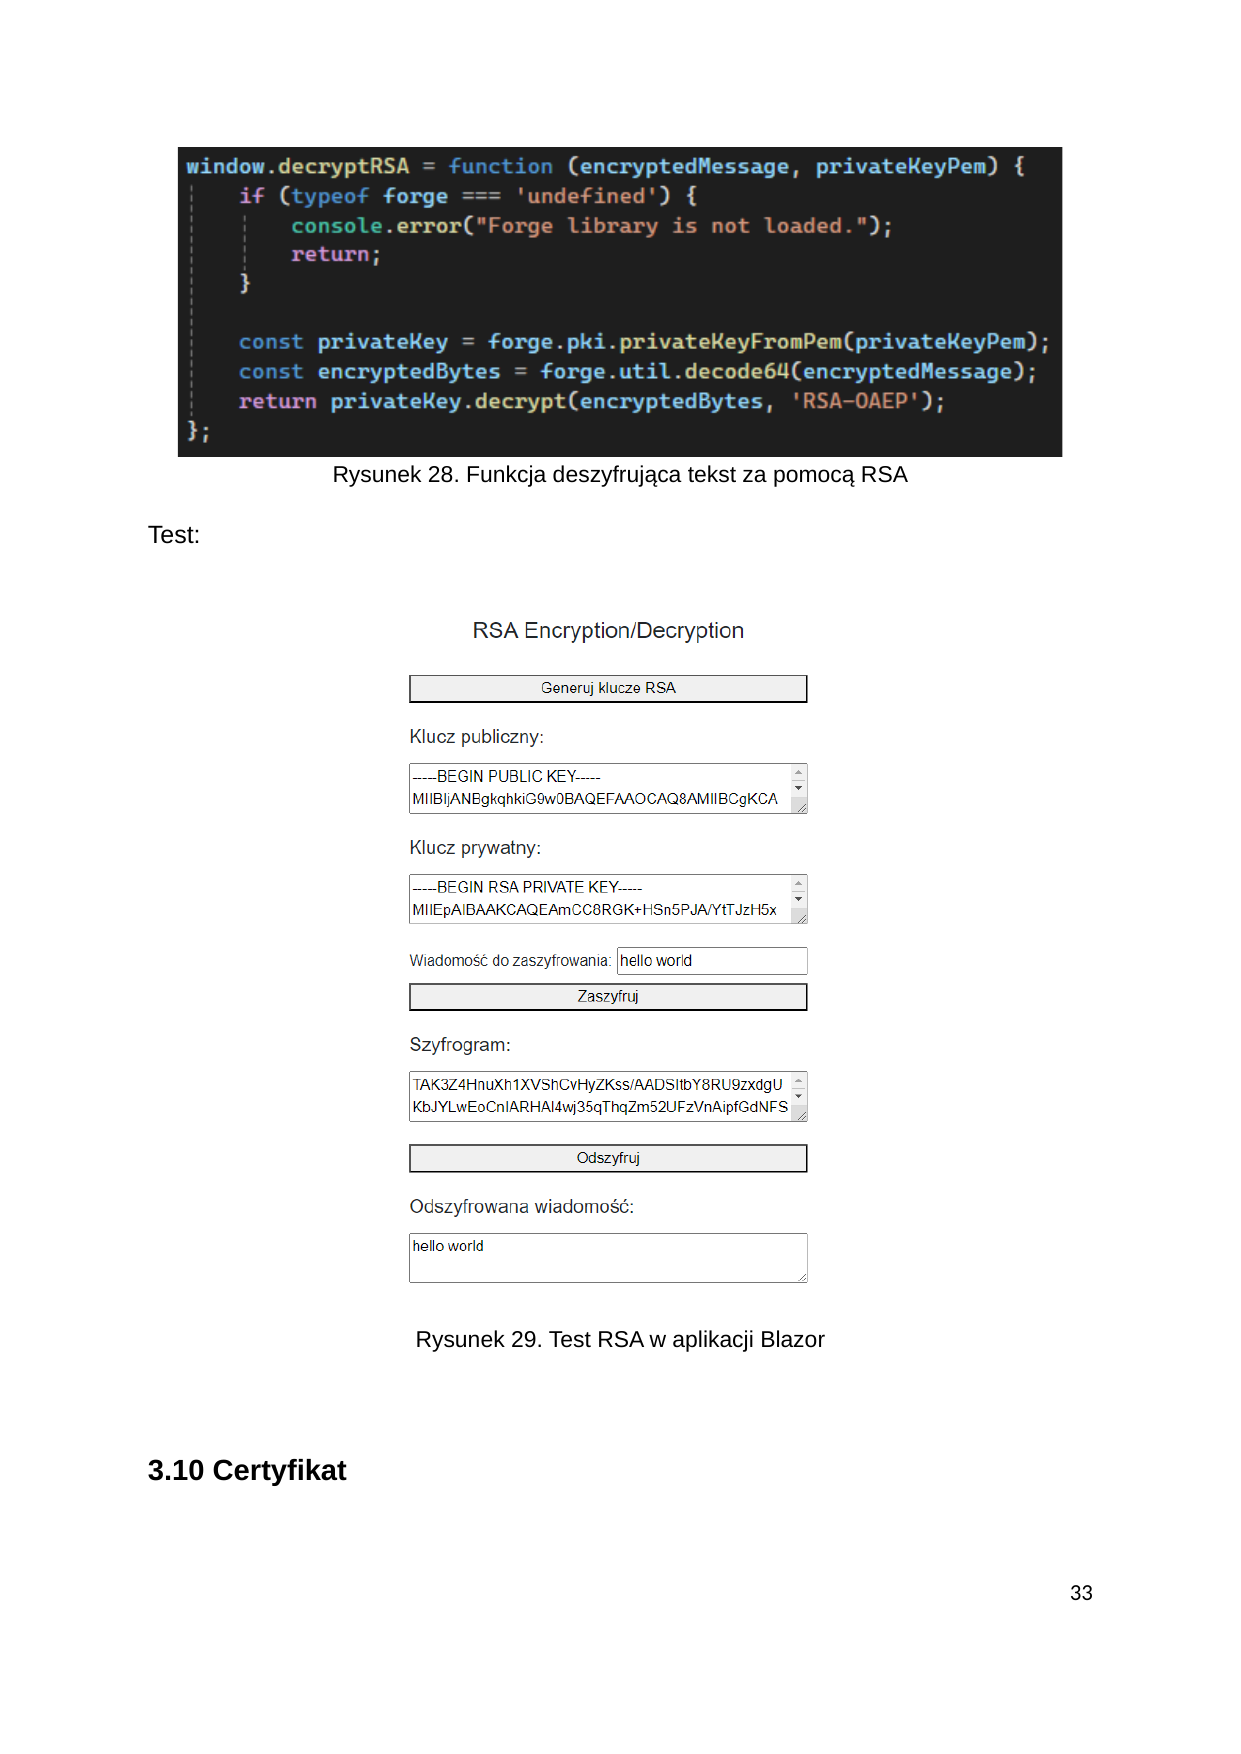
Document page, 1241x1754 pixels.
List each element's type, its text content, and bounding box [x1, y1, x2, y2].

text Test: [148, 521, 1093, 549]
picture [177, 147, 1063, 457]
text Rysunek 28. Funkcja deszyfrująca tekst za pomocą RSA [148, 148, 1093, 487]
text 3.10 Certyfikat [148, 1453, 1093, 1487]
text Rysunek 29. Test RSA w aplikacji Blazor [148, 1326, 1093, 1352]
picture [355, 583, 885, 1312]
